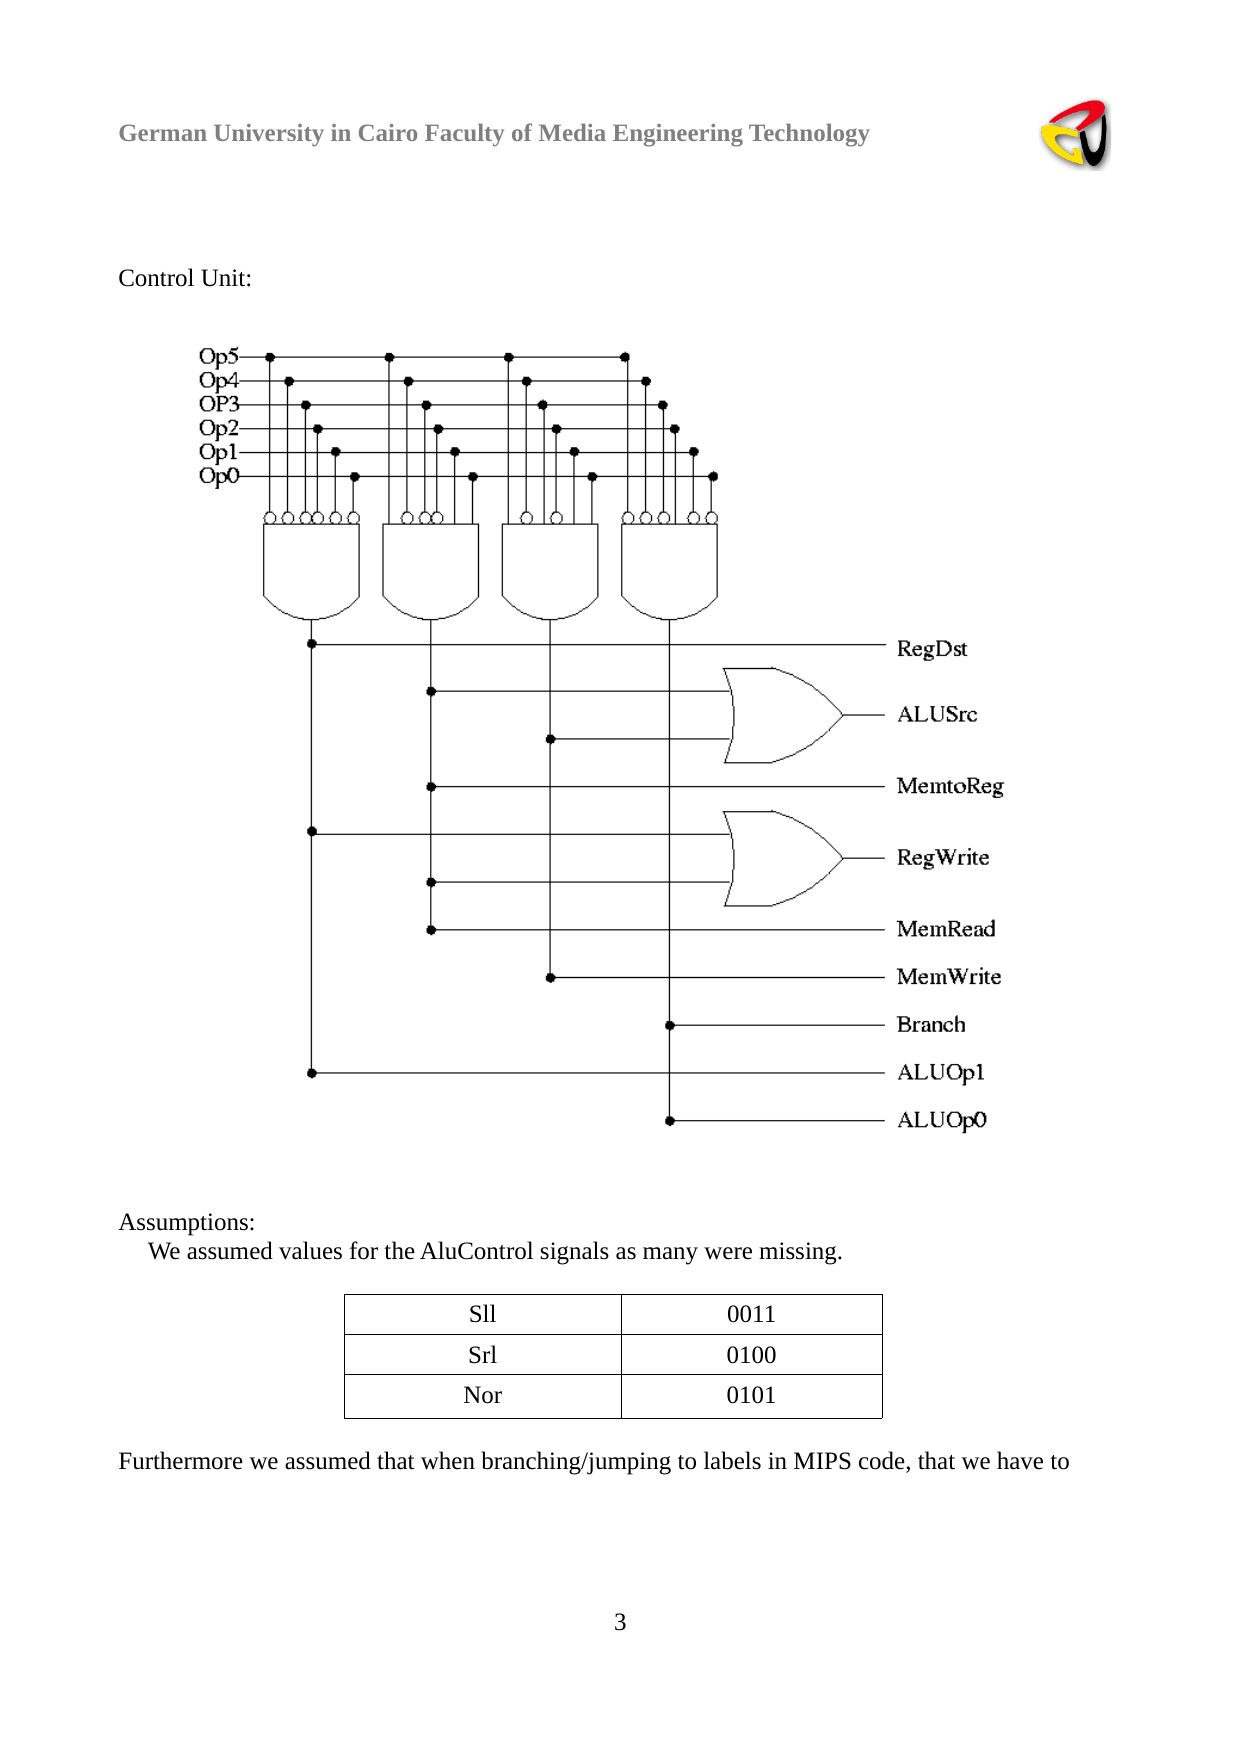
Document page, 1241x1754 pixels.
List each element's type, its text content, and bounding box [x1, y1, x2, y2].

text We assumed values for the AluControl signals as many were missing. [118, 1236, 1122, 1265]
picture [182, 291, 1058, 1150]
picture [1038, 97, 1112, 171]
table_cell Nor [345, 1375, 621, 1417]
table_header Sll [345, 1295, 621, 1334]
table_cell Srl [345, 1335, 621, 1374]
text Control Unit: [118, 263, 1122, 291]
text Assumptions: [118, 1207, 1122, 1236]
text Furthermore we assumed that when branching/jumping to labels in MIPS code, that we have to [118, 1446, 1122, 1475]
table_cell 0101 [622, 1375, 882, 1417]
table_header 0011 [622, 1295, 882, 1334]
table_cell 0100 [622, 1335, 882, 1374]
